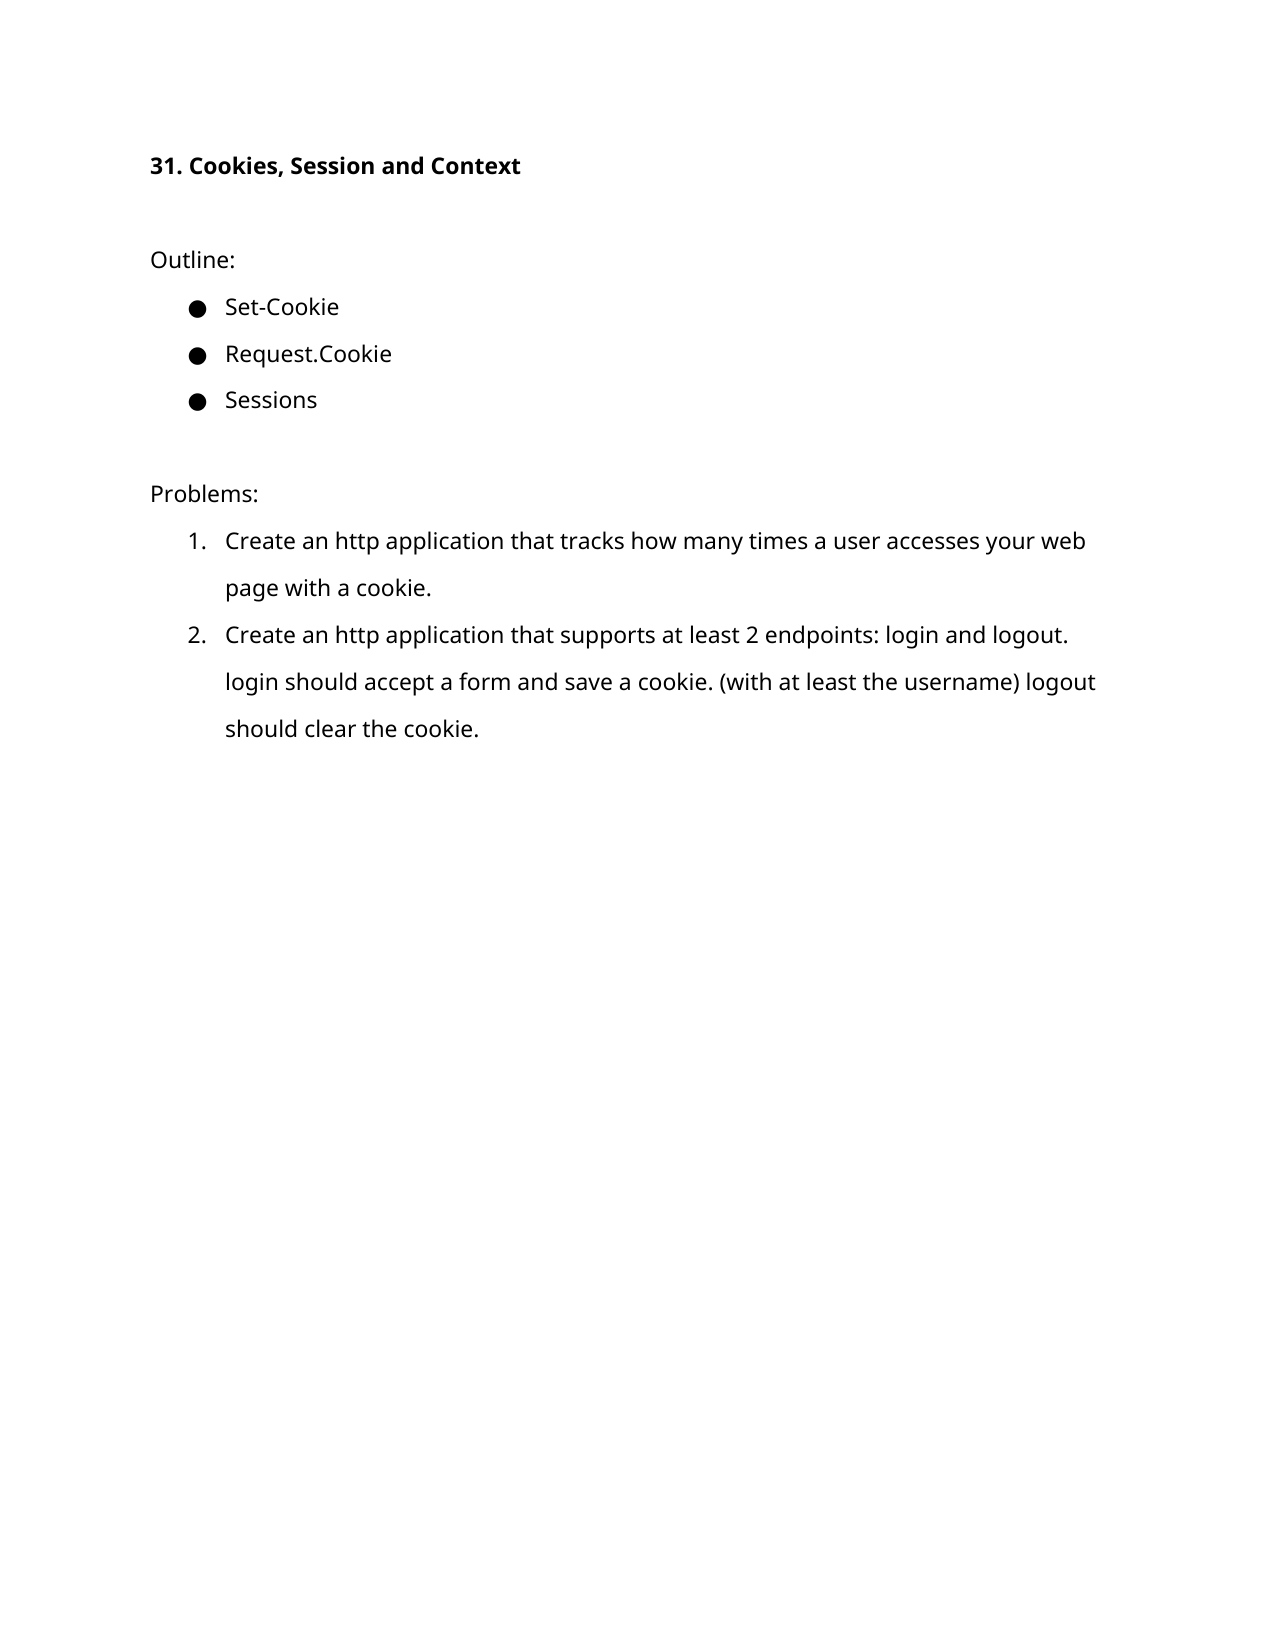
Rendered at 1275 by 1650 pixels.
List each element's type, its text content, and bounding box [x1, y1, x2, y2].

text Outline: [150, 244, 1125, 275]
list Sessions [187, 384, 1125, 416]
text 31. Cookies, Session and Context [150, 150, 1125, 181]
list Request.Cookie [187, 337, 1125, 369]
list Create an http application that supports at least 2 endpoints: login and logout. login should accept a form and save a cookie. (with at least the username) logout should clear the cookie. [187, 619, 1125, 744]
text Problems: [150, 478, 1125, 509]
list Set-Cookie [187, 291, 1125, 322]
list Create an http application that tracks how many times a user accesses your web page with a cookie. [187, 525, 1125, 603]
